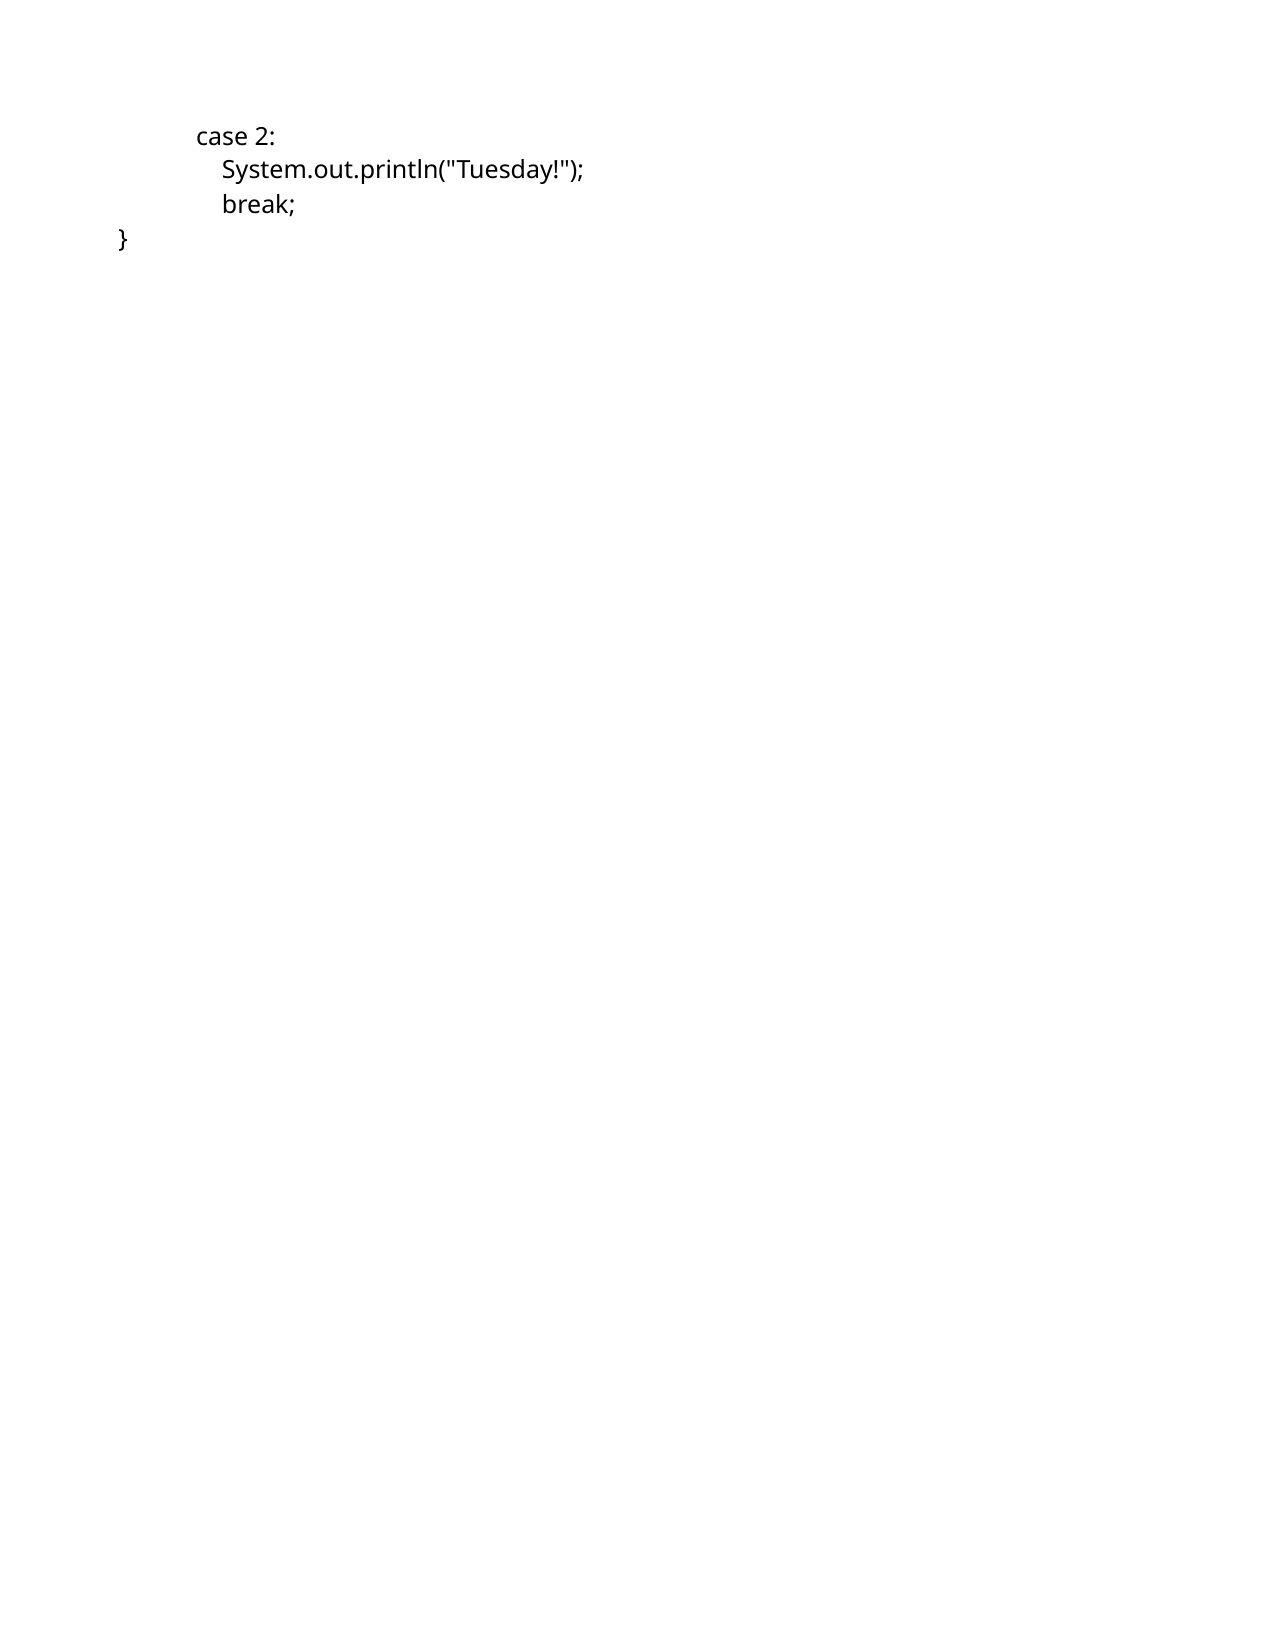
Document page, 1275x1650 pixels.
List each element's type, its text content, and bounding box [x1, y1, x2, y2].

text } [118, 220, 1157, 254]
text case 2: [118, 118, 1157, 152]
text System.out.println("Tuesday!"); [118, 152, 1157, 186]
text break; [118, 186, 1157, 220]
